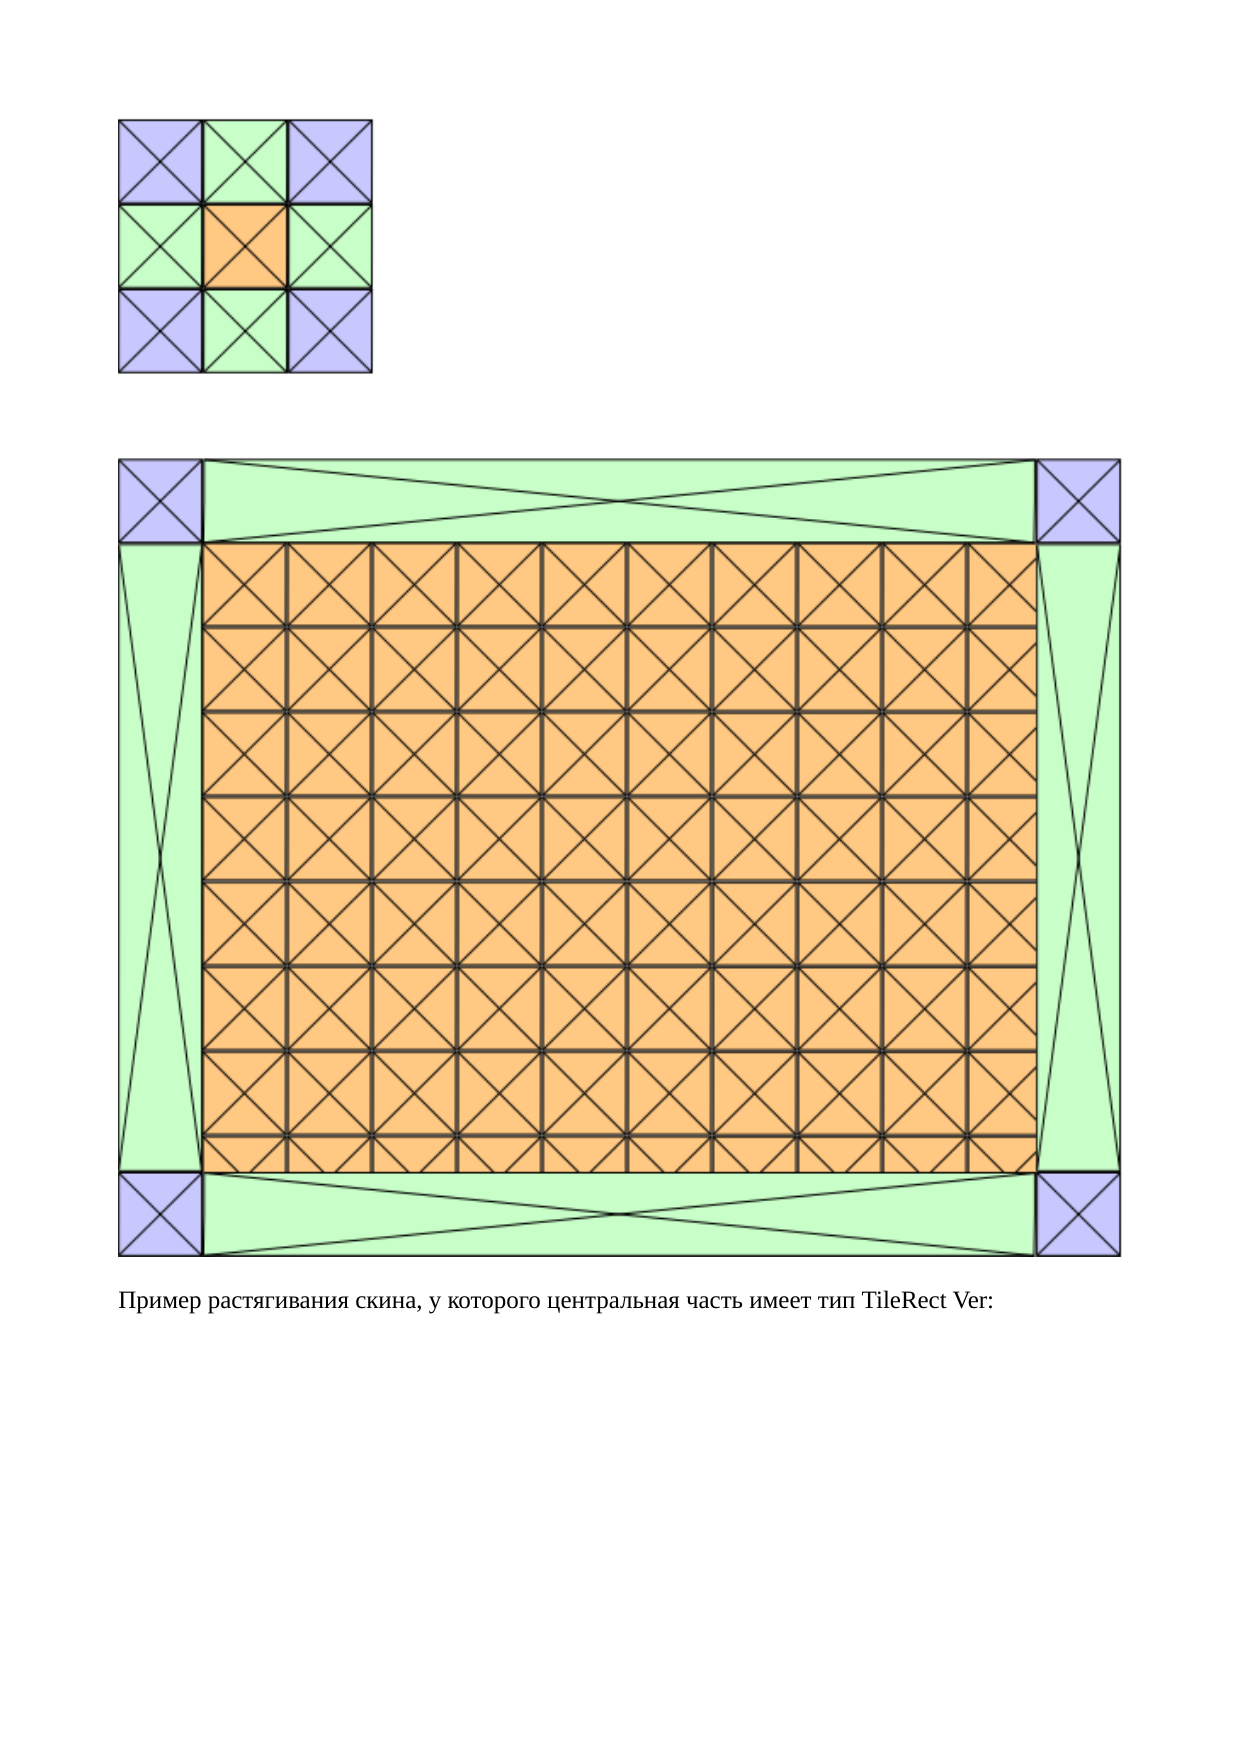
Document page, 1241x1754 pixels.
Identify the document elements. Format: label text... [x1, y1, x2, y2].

text Пример растягивания скина, у которого центральная часть имеет тип TileRect Ver: [118, 1285, 1122, 1314]
picture [118, 118, 1123, 1257]
